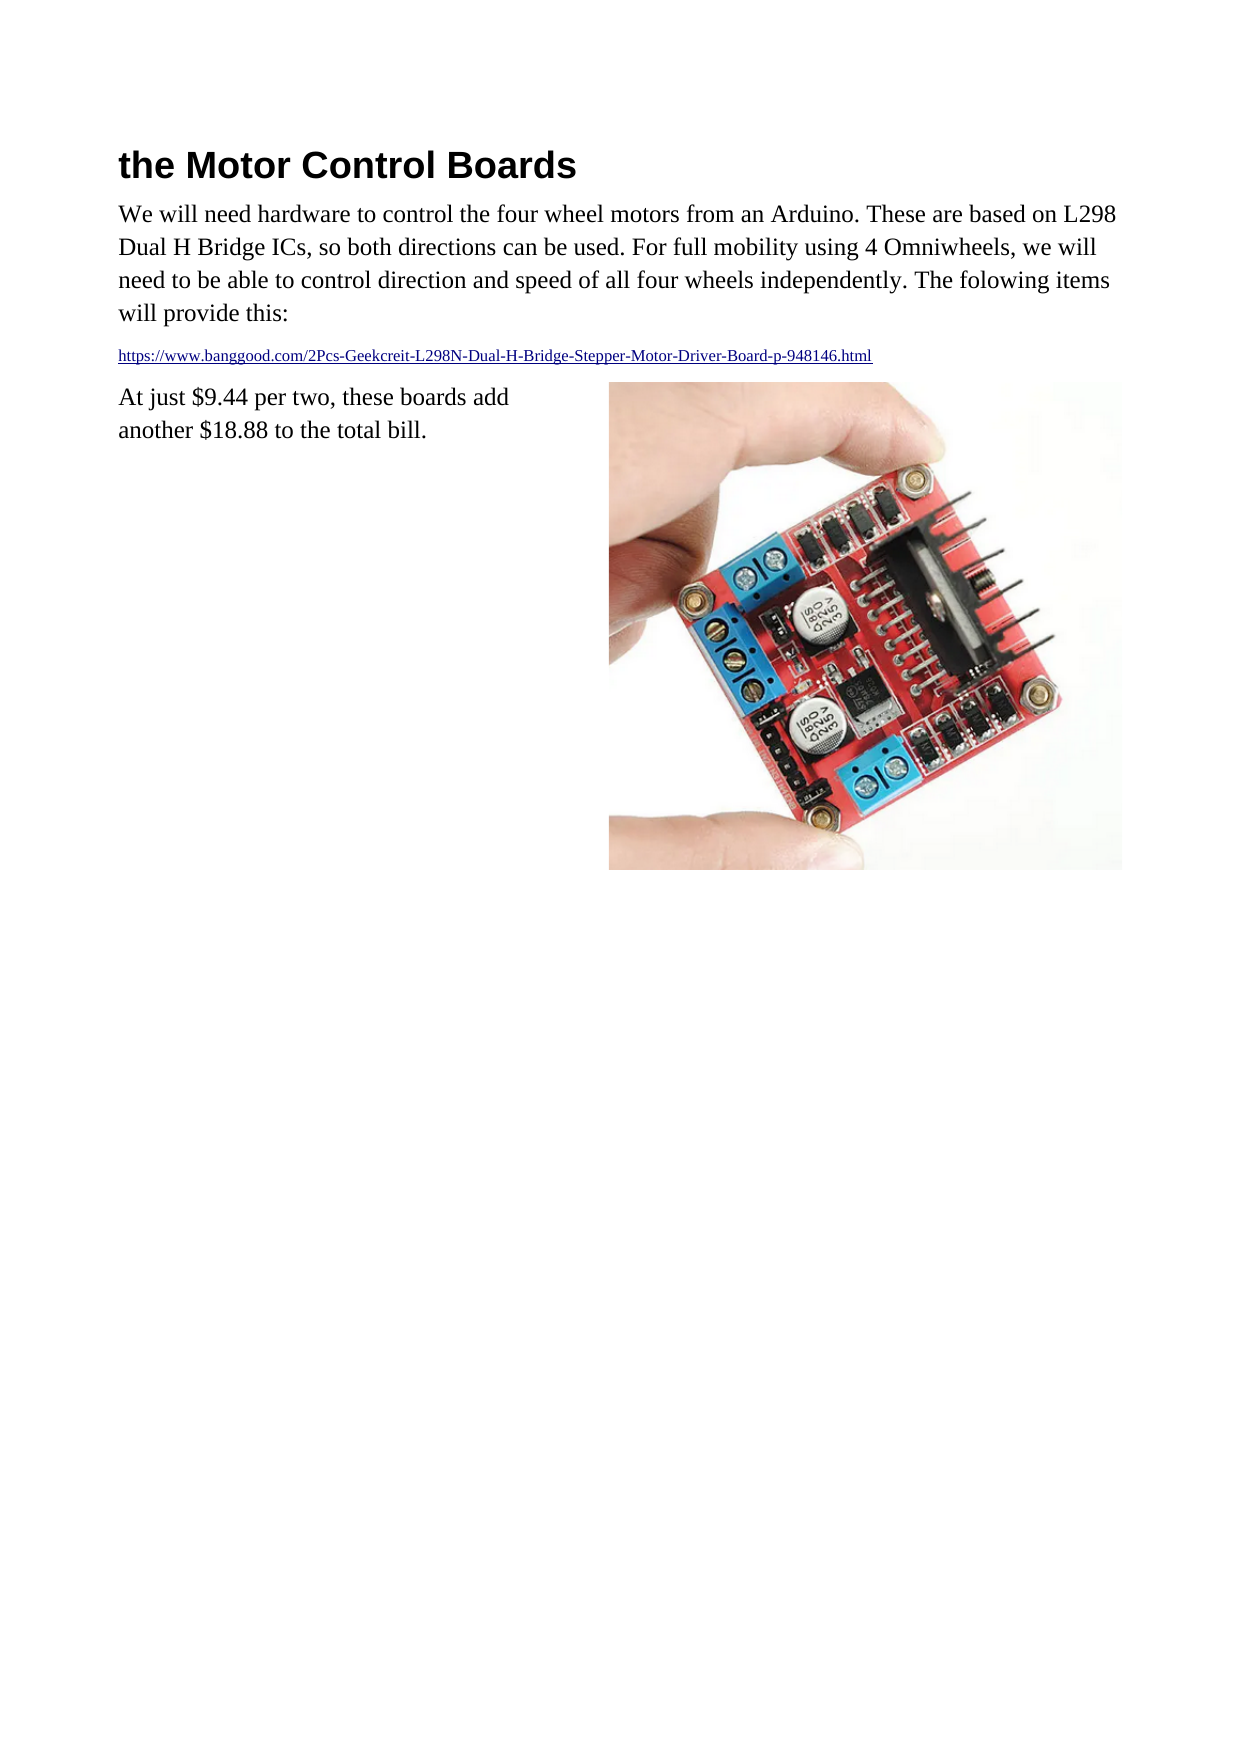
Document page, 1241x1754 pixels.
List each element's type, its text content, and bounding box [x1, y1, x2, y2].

text At just $9.44 per two, these boards add another $18.88 to the total bill. [118, 382, 608, 444]
subtitle the Motor Control Boards [118, 143, 1122, 187]
picture [608, 382, 1123, 870]
text We will need hardware to control the four wheel motors from an Arduino. These are based on L298 Dual H Bridge ICs, so both directions can be used. For full mobility using 4 Omniwheels, we will need to be able to control direction and speed of all four wheels independently. The folowing items will provide this: [118, 199, 1122, 327]
text https://www.banggood.com/2Pcs-Geekcreit-L298N-Dual-H-Bridge-Stepper-Motor-Driver-Board-p-948146.html [118, 346, 1122, 365]
